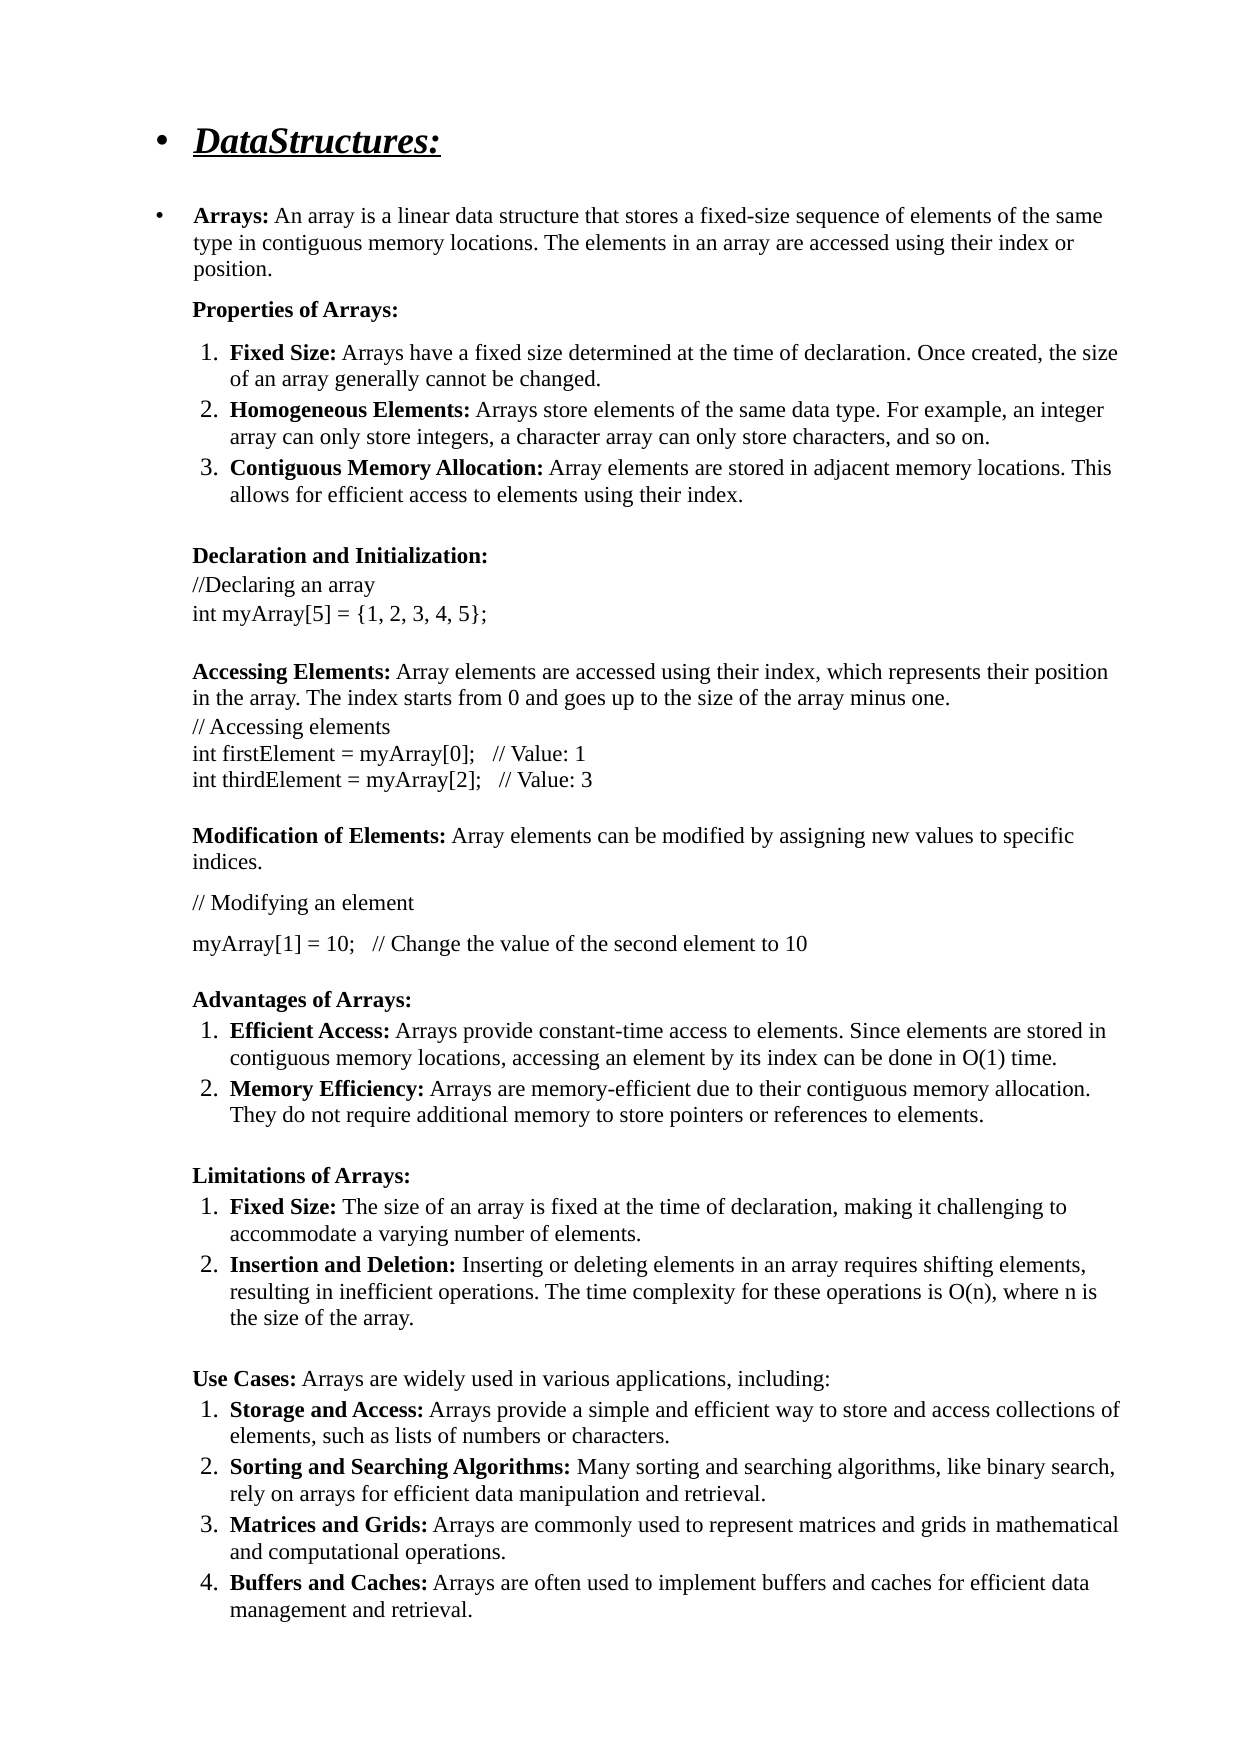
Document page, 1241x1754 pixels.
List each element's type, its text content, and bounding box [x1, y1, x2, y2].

text Limitations of Arrays: [118, 1162, 1122, 1188]
list Homogeneous Elements: Arrays store elements of the same data type. For example, an integer array can only store integers, a character array can only store characters, and so on. [200, 394, 1122, 450]
text Properties of Arrays: [118, 296, 1122, 322]
text Accessing Elements: Array elements are accessed using their index, which represents their position in the array. The index starts from 0 and goes up to the size of the array minus one. [118, 658, 1122, 711]
text // Modifying an element [118, 889, 1122, 916]
text Declaration and Initialization: [118, 542, 1122, 568]
text // Accessing elements [118, 713, 1122, 740]
list Matrices and Grids: Arrays are commonly used to represent matrices and grids in mathematical and computational operations. [200, 1509, 1122, 1564]
list Fixed Size: The size of an array is fixed at the time of declaration, making it challenging to accommodate a varying number of elements. [200, 1191, 1122, 1246]
list DataStructures: [156, 118, 1122, 161]
text int firstElement = myArray[0]; // Value: 1 [118, 740, 1122, 766]
text Use Cases: Arrays are widely used in various applications, including: [118, 1364, 1122, 1391]
list Memory Efficiency: Arrays are memory-efficient due to their contiguous memory allocation. They do not require additional memory to store pointers or references to elements. [200, 1073, 1122, 1128]
text Modification of Elements: Array elements can be modified by assigning new values to specific indices. [118, 822, 1122, 874]
text int myArray[5] = {1, 2, 3, 4, 5}; [118, 600, 1122, 626]
list Storage and Access: Arrays provide a simple and efficient way to store and access collections of elements, such as lists of numbers or characters. [200, 1394, 1122, 1449]
list Arrays: An array is a linear data structure that stores a fixed-size sequence of elements of the same type in contiguous memory locations. The elements in an array are accessed using their index or position. [156, 202, 1122, 281]
list Efficient Access: Arrays provide constant-time access to elements. Since elements are stored in contiguous memory locations, accessing an element by its index can be done in O(1) time. [200, 1015, 1122, 1070]
list Buffers and Caches: Arrays are often used to implement buffers and caches for efficient data management and retrieval. [200, 1567, 1122, 1622]
list Contiguous Memory Allocation: Array elements are stored in adjacent memory locations. This allows for efficient access to elements using their index. [200, 452, 1122, 507]
list Fixed Size: Arrays have a fixed size determined at the time of declaration. Once created, the size of an array generally cannot be changed. [200, 337, 1122, 392]
text myArray[1] = 10; // Change the value of the second element to 10 [118, 930, 1122, 956]
text //Declaring an array [118, 571, 1122, 597]
list Insertion and Deletion: Inserting or deleting elements in an array requires shifting elements, resulting in inefficient operations. The time complexity for these operations is O(n), where n is the size of the array. [200, 1249, 1122, 1330]
text int thirdElement = myArray[2]; // Value: 3 [118, 766, 1122, 792]
text Advantages of Arrays: [118, 986, 1122, 1012]
list Sorting and Searching Algorithms: Many sorting and searching algorithms, like binary search, rely on arrays for efficient data manipulation and retrieval. [200, 1451, 1122, 1507]
